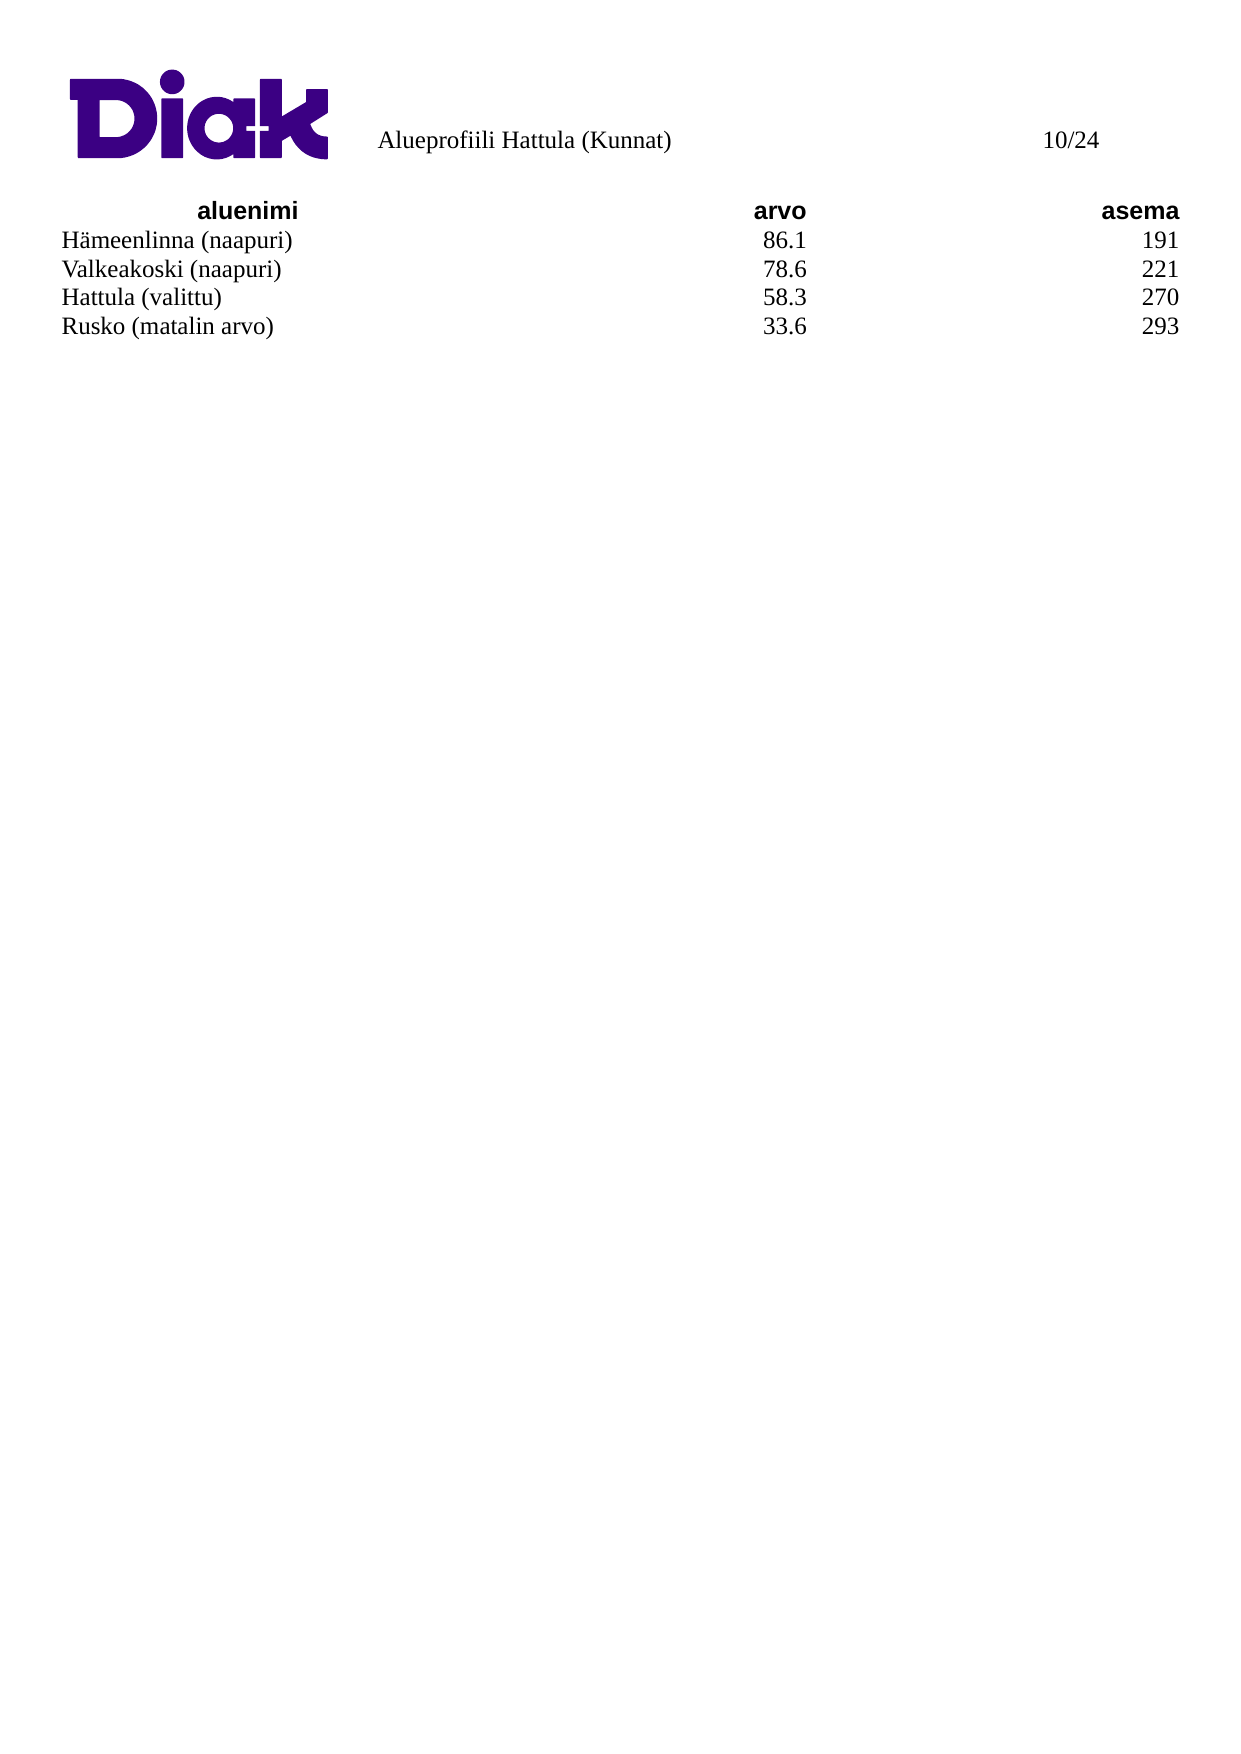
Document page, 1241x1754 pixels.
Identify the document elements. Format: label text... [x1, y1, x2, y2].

table_cell 58.3 [434, 283, 806, 311]
table_cell Hattula (valittu) [61, 283, 434, 311]
table_cell 191 [806, 225, 1179, 254]
table_cell 78.6 [434, 254, 806, 282]
table_cell Rusko (matalin arvo) [61, 311, 434, 340]
table_cell 293 [806, 311, 1179, 340]
table_cell 270 [806, 283, 1179, 311]
table_cell 33.6 [434, 311, 806, 340]
table_header arvo [434, 196, 806, 225]
table_header aluenimi [61, 196, 434, 225]
table_header asema [806, 196, 1179, 225]
table_cell 221 [806, 254, 1179, 282]
table_cell Hämeenlinna (naapuri) [61, 225, 434, 254]
table_cell Valkeakoski (naapuri) [61, 254, 434, 282]
table_cell 86.1 [434, 225, 806, 254]
